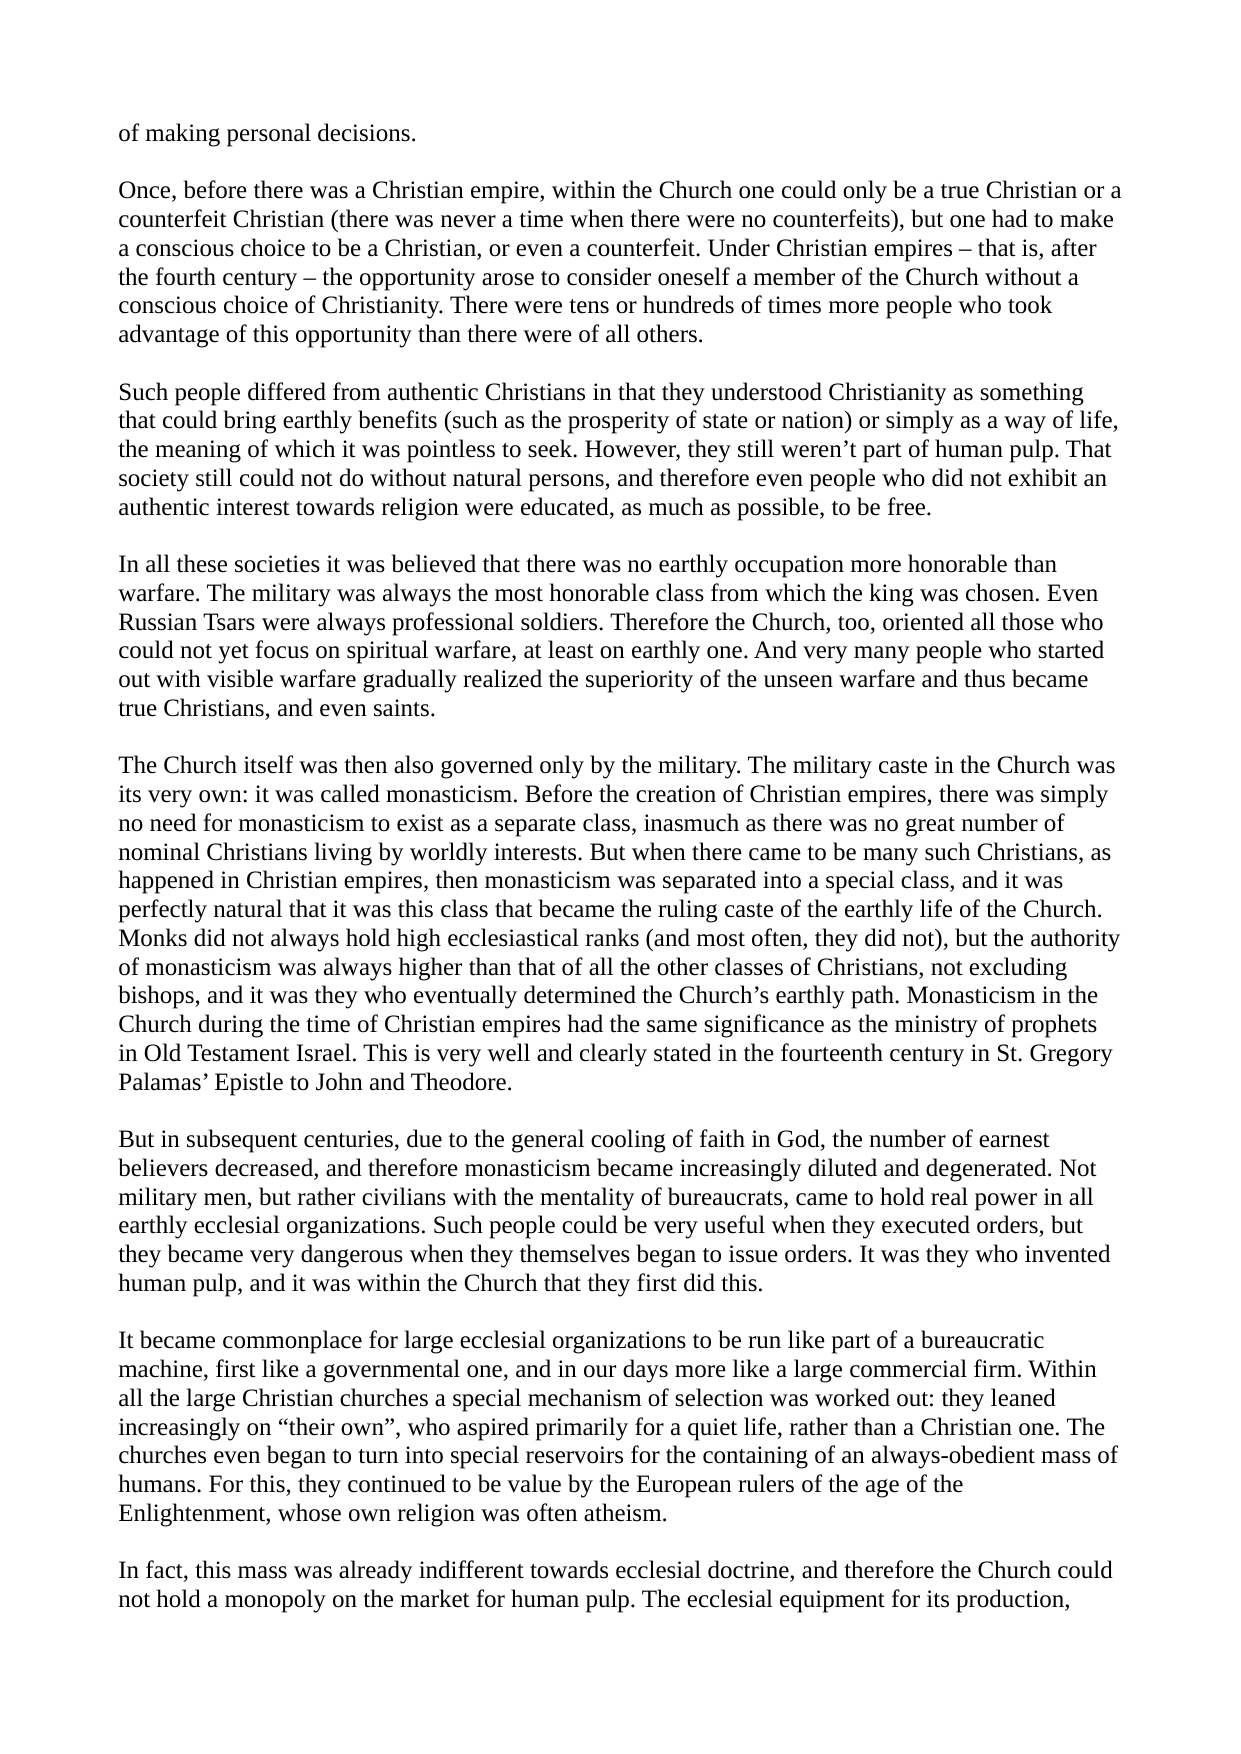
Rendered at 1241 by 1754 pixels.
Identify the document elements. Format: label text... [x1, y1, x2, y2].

text of making personal decisions. Once, before there was a Christian empire, within the Church one could only be a true Christian or a counterfeit Christian (there was never a time when there were no counterfeits), but one had to make a conscious choice to be a Christian, or even a counterfeit. Under Christian empires – that is, after the fourth century – the opportunity arose to consider oneself a member of the Church without a conscious choice of Christianity. There were tens or hundreds of times more people who took advantage of this opportunity than there were of all others. Such people differed from authentic Christians in that they understood Christianity as something that could bring earthly benefits (such as the prosperity of state or nation) or simply as a way of life, the meaning of which it was pointless to seek. However, they still weren’t part of human pulp. That society still could not do without natural persons, and therefore even people who did not exhibit an authentic interest towards religion were educated, as much as possible, to be free. In all these societies it was believed that there was no earthly occupation more honorable than warfare. The military was always the most honorable class from which the king was chosen. Even Russian Tsars were always professional soldiers. Therefore the Church, too, oriented all those who could not yet focus on spiritual warfare, at least on earthly one. And very many people who started out with visible warfare gradually realized the superiority of the unseen warfare and thus became true Christians, and even saints. The Church itself was then also governed only by the military. The military caste in the Church was its very own: it was called monasticism. Before the creation of Christian empires, there was simply no need for monasticism to exist as a separate class, inasmuch as there was no great number of nominal Christians living by worldly interests. But when there came to be many such Christians, as happened in Christian empires, then monasticism was separated into a special class, and it was perfectly natural that it was this class that became the ruling caste of the earthly life of the Church. Monks did not always hold high ecclesiastical ranks (and most often, they did not), but the authority of monasticism was always higher than that of all the other classes of Christians, not excluding bishops, and it was they who eventually determined the Church’s earthly path. Monasticism in the Church during the time of Christian empires had the same significance as the ministry of prophets in Old Testament Israel. This is very well and clearly stated in the fourteenth century in St. Gregory Palamas’ Epistle to John and Theodore. But in subsequent centuries, due to the general cooling of faith in God, the number of earnest believers decreased, and therefore monasticism became increasingly diluted and degenerated. Not military men, but rather civilians with the mentality of bureaucrats, came to hold real power in all earthly ecclesial organizations. Such people could be very useful when they executed orders, but they became very dangerous when they themselves began to issue orders. It was they who invented human pulp, and it was within the Church that they first did this. It became commonplace for large ecclesial organizations to be run like part of a bureaucratic machine, first like a governmental one, and in our days more like a large commercial firm. Within all the large Christian churches a special mechanism of selection was worked out: they leaned increasingly on “their own”, who aspired primarily for a quiet life, rather than a Christian one. The churches even began to turn into special reservoirs for the containing of an always-obedient mass of humans. For this, they continued to be value by the European rulers of the age of the Enlightenment, whose own religion was often atheism. In fact, this mass was already indifferent towards ecclesial doctrine, and therefore the Church could not hold a monopoly on the market for human pulp. The ecclesial equipment for its production, [118, 118, 1122, 1613]
